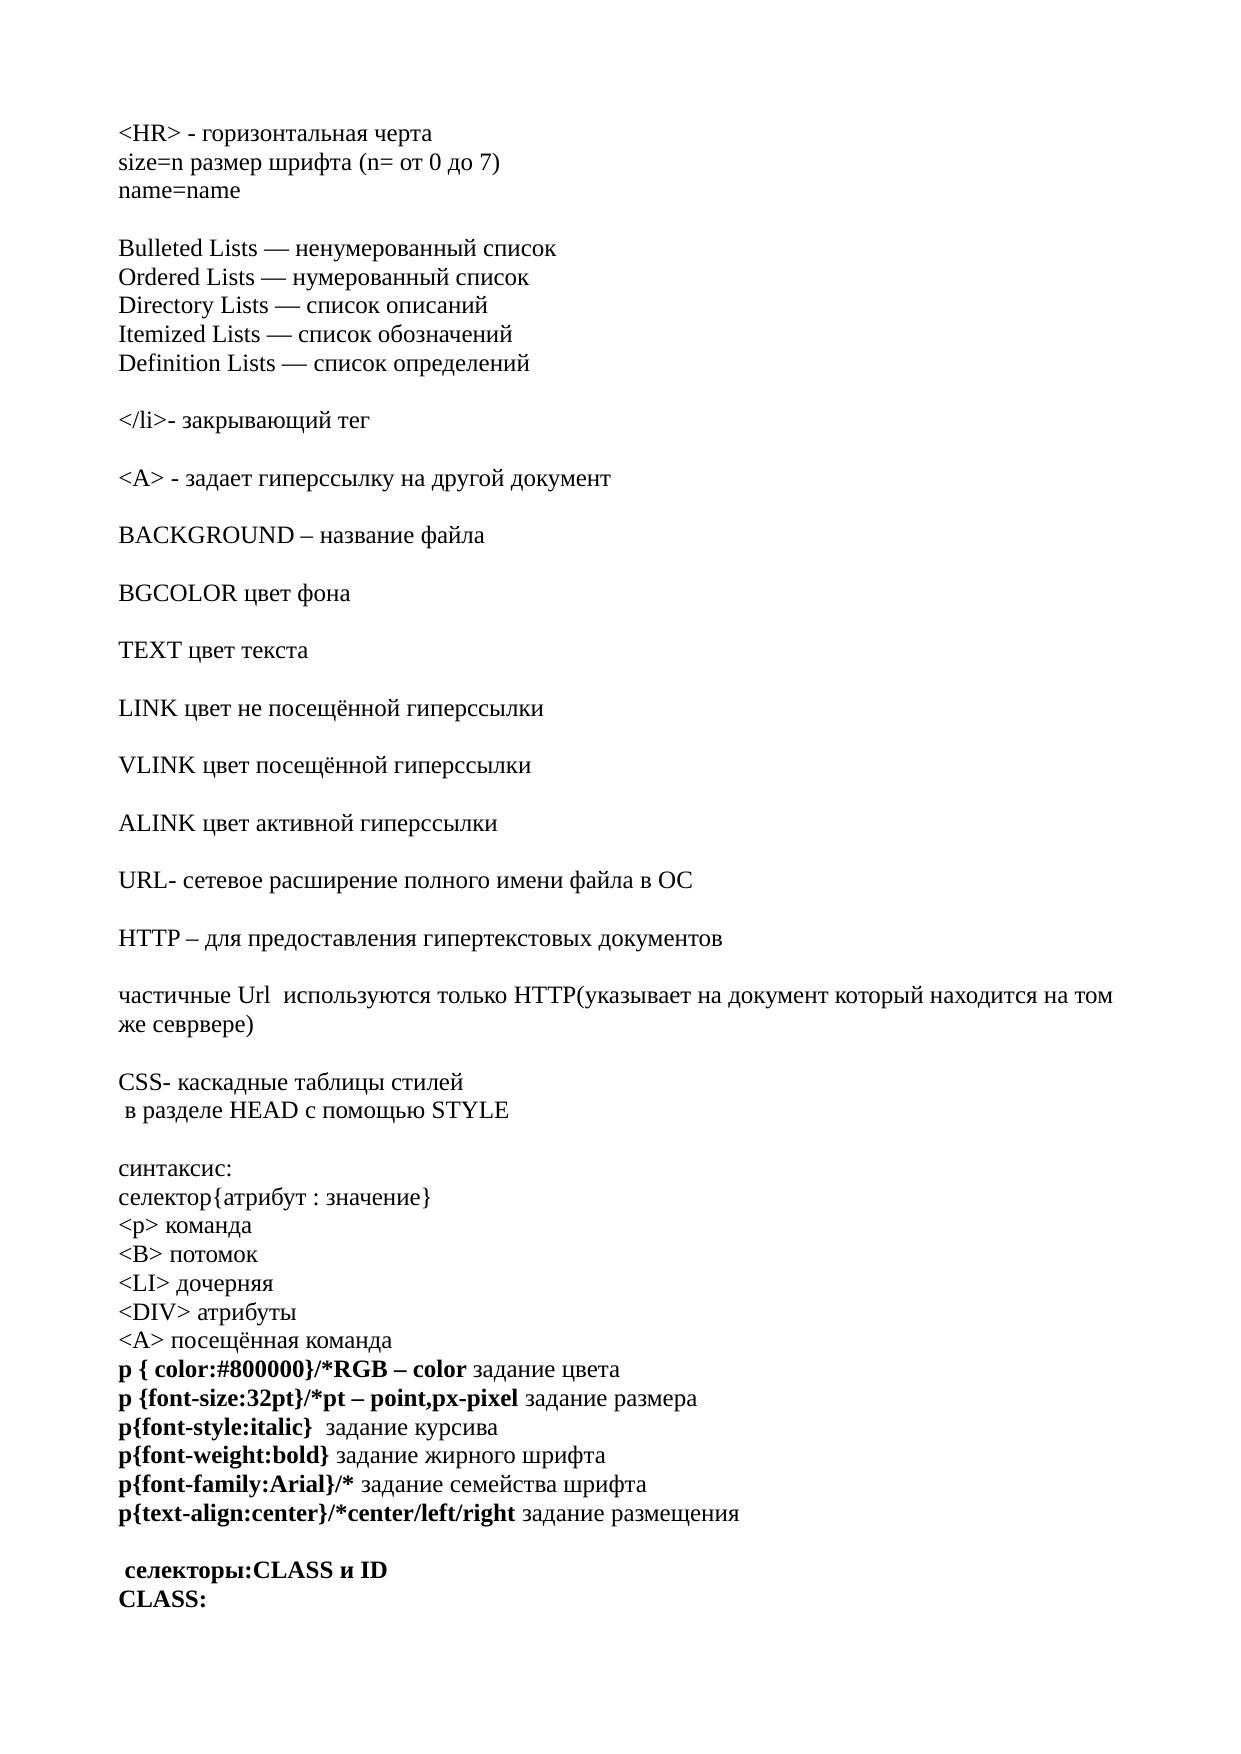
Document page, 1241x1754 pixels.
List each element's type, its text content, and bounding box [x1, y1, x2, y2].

text TEXT цвет текста [118, 636, 1122, 664]
text p{font-style:italic} задание курсива [118, 1412, 1122, 1441]
text p {font-size:32pt}/*pt – point,px-pixel задание размера [118, 1383, 1122, 1412]
text BGCOLOR цвет фона [118, 578, 1122, 607]
text URL- сетевое расширение полного имени файла в ОС [118, 866, 1122, 894]
text </li>- закрывающий тег [118, 406, 1122, 434]
text p{font-family:Arial}/* задание семейства шрифта [118, 1469, 1122, 1498]
text ALINK цвет активной гиперссылки [118, 808, 1122, 837]
text в разделе HEAD с помощью STYLE [118, 1096, 1122, 1124]
text Ordered Lists — нумерованный список [118, 262, 1122, 291]
text HTTP – для предоставления гипертекстовых документов [118, 923, 1122, 952]
text <A> посещённая команда [118, 1326, 1122, 1354]
text VLINK цвет посещённой гиперссылки [118, 751, 1122, 779]
text селектор{атрибут : значение} [118, 1182, 1122, 1211]
text <A> - задает гиперссылку на другой документ [118, 463, 1122, 492]
text Bulleted Lists — ненумерованный список [118, 233, 1122, 262]
text Itemized Lists — список обозначений [118, 319, 1122, 348]
text <p> команда [118, 1211, 1122, 1239]
text Directory Lists — список описаний [118, 291, 1122, 319]
text size=n размер шрифта (n= от 0 до 7) [118, 147, 1122, 176]
text p { color:#800000}/*RGB – color задание цвета [118, 1354, 1122, 1383]
text <DIV> атрибуты [118, 1297, 1122, 1326]
text селекторы:CLASS и ID [118, 1556, 1122, 1584]
text CSS- каскадные таблицы стилей [118, 1067, 1122, 1096]
text BACKGROUND – название файла [118, 521, 1122, 549]
text <B> потомок [118, 1239, 1122, 1268]
text Definition Lists — список определений [118, 348, 1122, 377]
text синтаксис: [118, 1153, 1122, 1182]
text name=name [118, 176, 1122, 204]
text частичные Url используются только HTTP(указывает на документ который находится на том же севрвере) [118, 981, 1122, 1038]
text p{font-weight:bold} задание жирного шрифта [118, 1441, 1122, 1469]
text p{text-align:center}/*center/left/right задание размещения [118, 1498, 1122, 1527]
text <HR> - горизонтальная черта [118, 118, 1122, 147]
text <LI> дочерняя [118, 1268, 1122, 1297]
text LINK цвет не посещённой гиперссылки [118, 693, 1122, 722]
text CLASS: [118, 1584, 1122, 1613]
